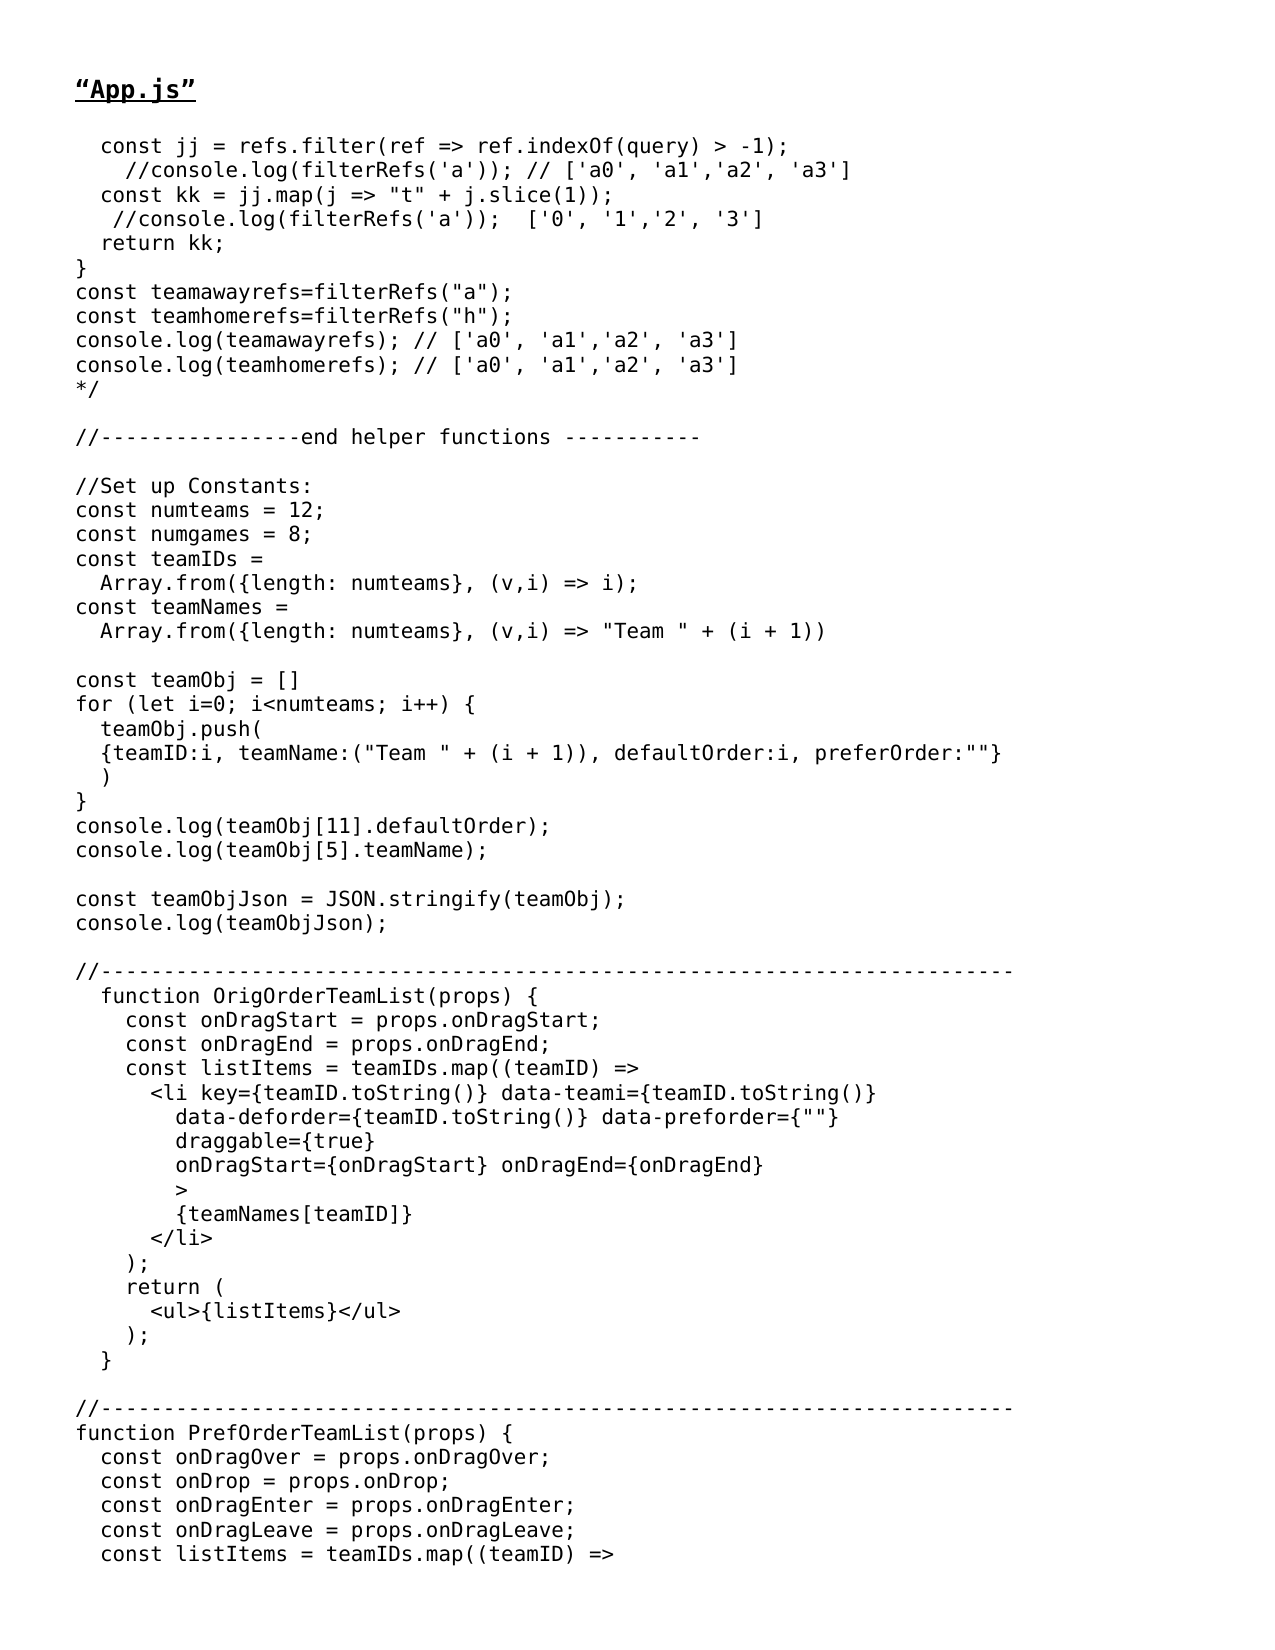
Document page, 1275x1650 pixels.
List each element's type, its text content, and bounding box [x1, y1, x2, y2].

text const listItems = teamIDs.map((teamID) => [75, 1056, 1200, 1081]
text console.log(teamhomerefs); // ['a0', 'a1','a2', 'a3'] [75, 353, 1200, 377]
text Array.from({length: numteams}, (v,i) => i); [75, 571, 1200, 595]
text ); [75, 1323, 1200, 1348]
text const teamNames = [75, 595, 1200, 619]
text const teamIDs = [75, 547, 1200, 571]
text //----------------end helper functions ----------- [75, 425, 1200, 450]
text const numteams = 12; [75, 498, 1200, 522]
text return ( [75, 1275, 1200, 1299]
text //console.log(filterRefs('a')); ['0', '1','2', '3'] [75, 207, 1200, 231]
text const onDrop = props.onDrop; [75, 1469, 1200, 1493]
text const onDragEnter = props.onDragEnter; [75, 1493, 1200, 1518]
text teamObj.push( [75, 717, 1200, 741]
text } [75, 1348, 1200, 1372]
text } [75, 789, 1200, 814]
text {teamNames[teamID]} [75, 1202, 1200, 1226]
text //------------------------------------------------------------------------- [75, 1396, 1200, 1421]
text const teamawayrefs=filterRefs("a"); [75, 280, 1200, 304]
text for (let i=0; i<numteams; i++) { [75, 692, 1200, 717]
text data-deforder={teamID.toString()} data-preforder={""} [75, 1105, 1200, 1129]
text const onDragEnd = props.onDragEnd; [75, 1032, 1200, 1056]
text console.log(teamawayrefs); // ['a0', 'a1','a2', 'a3'] [75, 328, 1200, 353]
text const onDragStart = props.onDragStart; [75, 1008, 1200, 1032]
text onDragStart={onDragStart} onDragEnd={onDragEnd} [75, 1153, 1200, 1178]
text Array.from({length: numteams}, (v,i) => "Team " + (i + 1)) [75, 619, 1200, 644]
text const teamObjJson = JSON.stringify(teamObj); [75, 887, 1200, 911]
text } [75, 256, 1200, 280]
text <ul>{listItems}</ul> [75, 1299, 1200, 1323]
text function OrigOrderTeamList(props) { [75, 984, 1200, 1008]
text const onDragLeave = props.onDragLeave; [75, 1518, 1200, 1542]
text ); [75, 1251, 1200, 1275]
text //console.log(filterRefs('a')); // ['a0', 'a1','a2', 'a3'] [75, 158, 1200, 183]
text {teamID:i, teamName:("Team " + (i + 1)), defaultOrder:i, preferOrder:""} [75, 741, 1200, 765]
text //Set up Constants: [75, 474, 1200, 498]
text > [75, 1178, 1200, 1202]
text console.log(teamObj[5].teamName); [75, 838, 1200, 862]
text const listItems = teamIDs.map((teamID) => [75, 1542, 1200, 1566]
text return kk; [75, 231, 1200, 256]
text const onDragOver = props.onDragOver; [75, 1445, 1200, 1469]
text //------------------------------------------------------------------------- [75, 959, 1200, 984]
text <li key={teamID.toString()} data-teami={teamID.toString()} [75, 1081, 1200, 1105]
text function PrefOrderTeamList(props) { [75, 1421, 1200, 1445]
text const teamObj = [] [75, 668, 1200, 692]
text console.log(teamObjJson); [75, 911, 1200, 935]
text ) [75, 765, 1200, 789]
text </li> [75, 1226, 1200, 1251]
text draggable={true} [75, 1129, 1200, 1153]
text const jj = refs.filter(ref => ref.indexOf(query) > -1); [75, 134, 1200, 158]
text console.log(teamObj[11].defaultOrder); [75, 814, 1200, 838]
text const numgames = 8; [75, 522, 1200, 547]
text const teamhomerefs=filterRefs("h"); [75, 304, 1200, 328]
text */ [75, 377, 1200, 401]
text const kk = jj.map(j => "t" + j.slice(1)); [75, 183, 1200, 207]
